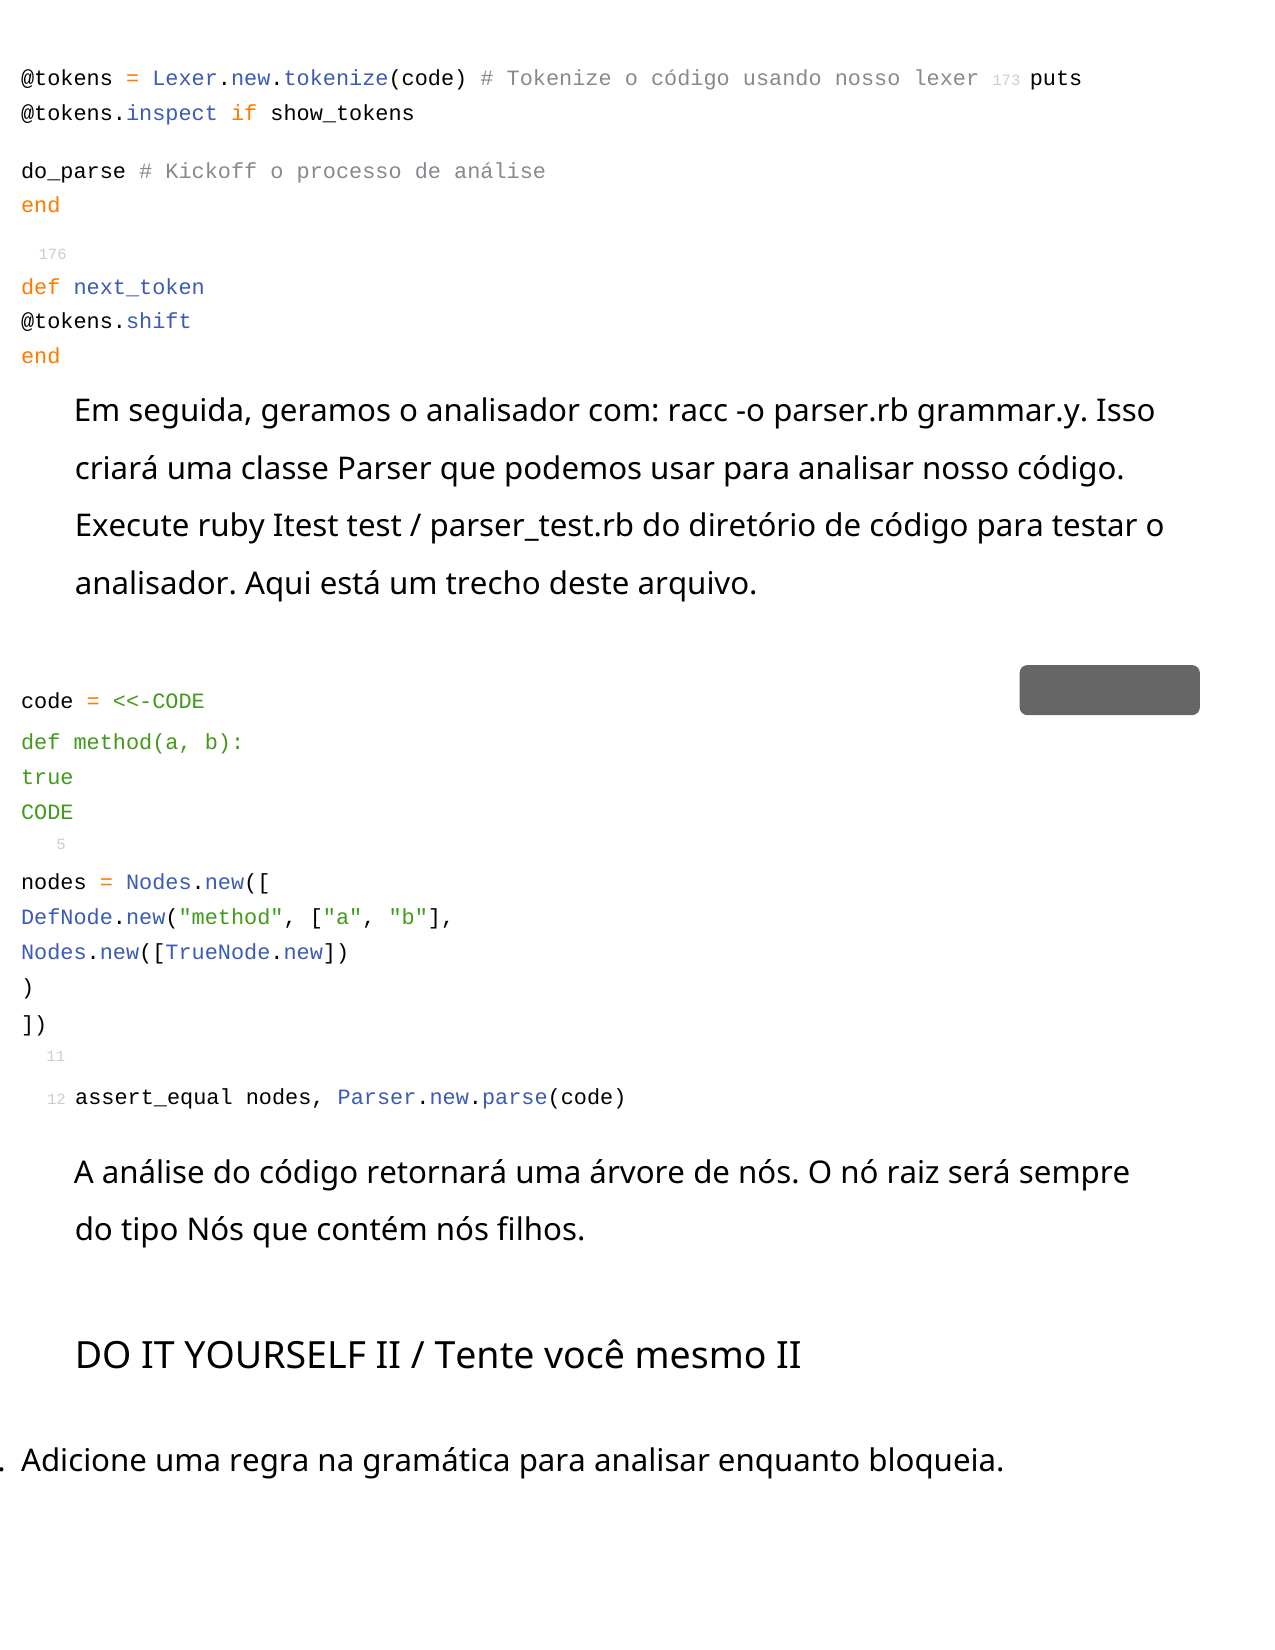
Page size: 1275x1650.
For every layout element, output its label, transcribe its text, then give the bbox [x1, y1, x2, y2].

subtitle DO IT YOURSELF II / Tente você mesmo II [74, 1329, 1274, 1380]
text 11 [46, 1048, 1219, 1066]
list DefNode.new("method", ["a", "b"], [0, 906, 1274, 931]
list true [0, 766, 1274, 791]
list CODE [0, 801, 1274, 826]
text A análise do código retornará uma árvore de nós. O nó raiz será sempre do tipo Nós que contém nós filhos. [73, 1150, 1132, 1250]
list [1196, 688, 1274, 715]
list code = <<-CODE test/parser_test.rb [0, 688, 1023, 715]
list def method(a, b): [0, 731, 1274, 756]
list @tokens.shift [0, 311, 1274, 335]
text 12 assert_equal nodes, Parser.new.parse(code) [21, 1083, 649, 1112]
list def next_token [0, 276, 1274, 301]
list Nodes.new([TrueNode.new]) [0, 941, 1274, 966]
text 5 [56, 836, 1219, 854]
list end [0, 194, 1246, 219]
list @tokens = Lexer.new.tokenize(code) # Tokenize o código usando nosso lexer 173 puts @tokens.inspect if show_tokens [0, 67, 1246, 127]
list nodes = Nodes.new([ [0, 871, 1274, 896]
text 176 [38, 240, 1219, 264]
text Em seguida, geramos o analisador com: racc -o parser.rb grammar.y. Isso criará uma classe Parser que podemos usar para analisar nosso código. Execute ruby Itest test / parser_test.rb do diretório de código para testar o analisador. Aqui está um trecho deste arquivo. [73, 388, 1191, 603]
list do_parse # Kickoff o processo de análise [0, 160, 1246, 184]
list end [0, 345, 1274, 370]
list Adicione uma regra na gramática para analisar enquanto bloqueia. [0, 1437, 1191, 1480]
list ) [0, 976, 1274, 1001]
list ]) [0, 1013, 1274, 1038]
